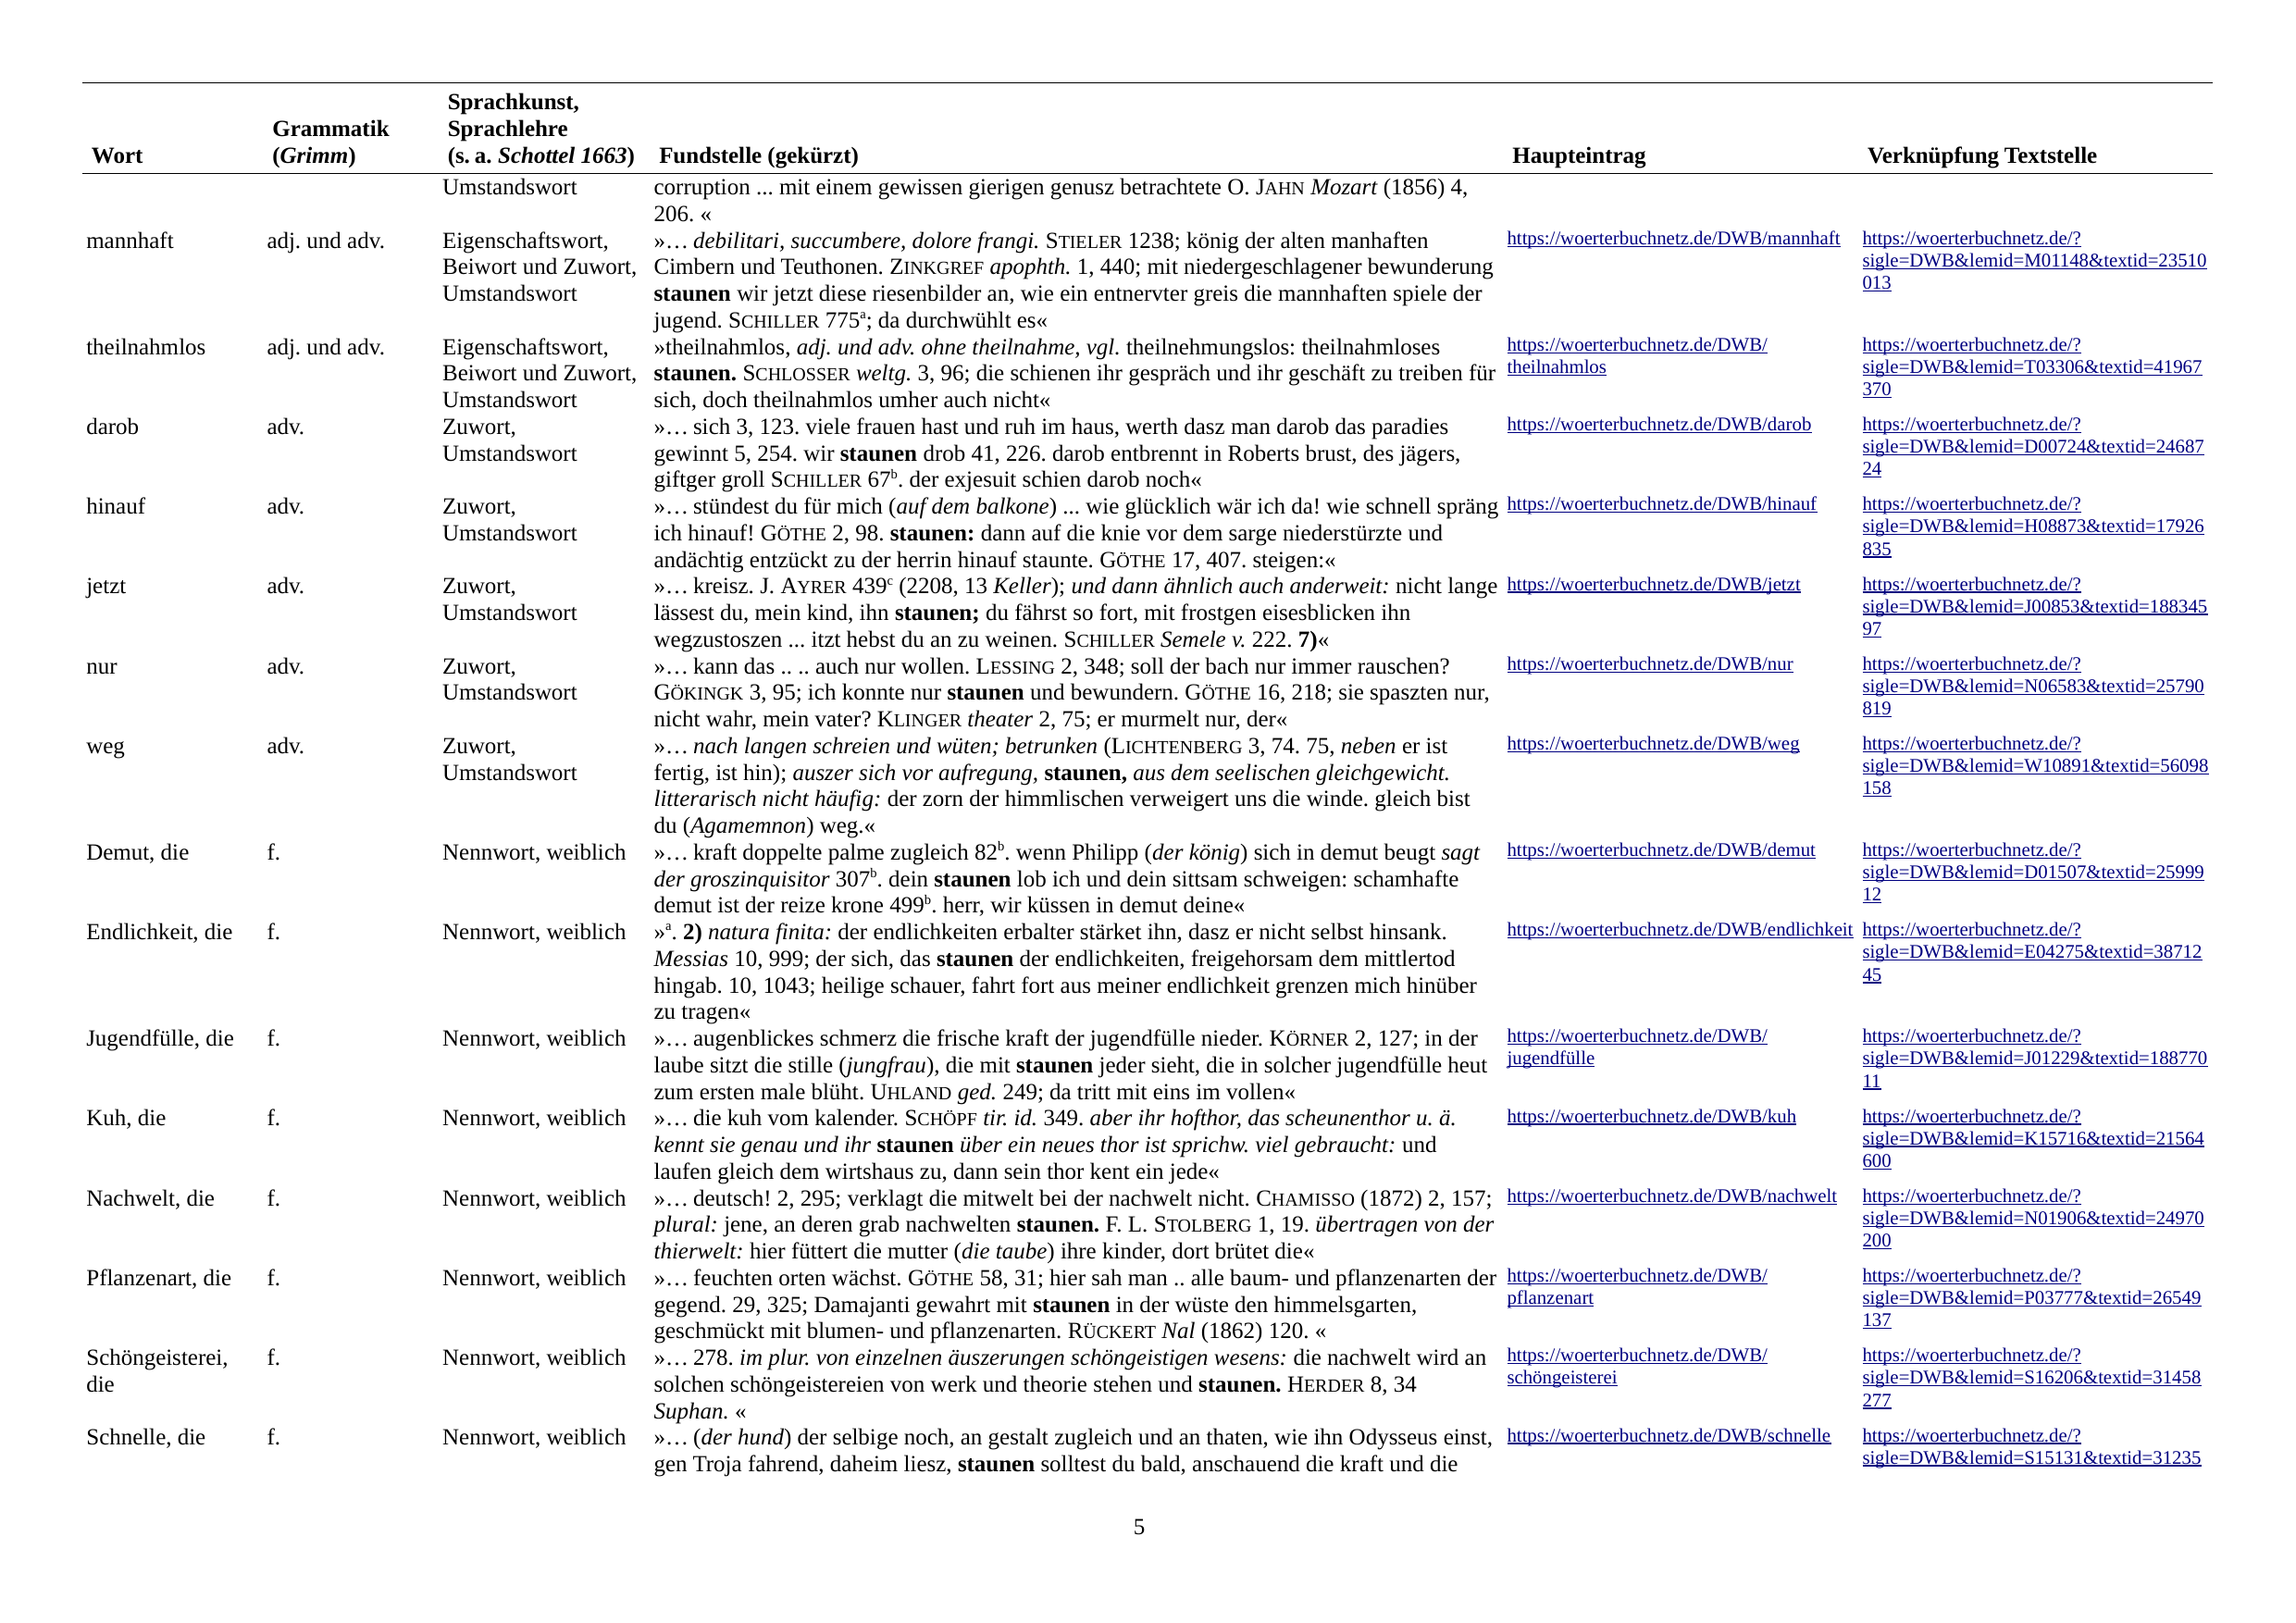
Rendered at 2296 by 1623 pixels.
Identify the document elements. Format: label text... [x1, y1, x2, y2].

table_cell https://woerterbuchnetz.de/DWB/endlichkeit [1503, 918, 1858, 1024]
table_cell https://woerterbuchnetz.de/?sigle=DWB&lemid=H08873&textid=17926835 [1858, 492, 2213, 572]
table_cell adv. [263, 413, 438, 492]
table_cell »… augenblickes schmerz die frische kraft der jugendfülle nieder. Körner 2, 127; in der laube sitzt die stille (jungfrau), die mit staunen jeder sieht, die in solcher jugendfülle heut zum ersten male blüht. Uhland ged. 249; da tritt mit eins im vollen« [650, 1024, 1503, 1104]
table_cell https://woerterbuchnetz.de/?sigle=DWB&lemid=D00724&textid=2468724 [1858, 413, 2213, 492]
table_cell »a. 2) natura finita: der endlichkeiten erbalter stärket ihn, dasz er nicht selbst hinsank. Messias 10, 999; der sich, das staunen der endlichkeiten, freigehorsam dem mittlertod hingab. 10, 1043; heilige schauer, fahrt fort aus meiner endlichkeit grenzen mich hinüber zu tragen« [650, 918, 1503, 1024]
table_cell Zuwort, Umstandswort [438, 492, 650, 572]
table_cell jetzt [82, 573, 263, 652]
table_cell [1503, 174, 1858, 227]
table_cell »… 278. im plur. von einzelnen äuszerungen schöngeistigen wesens: die nachwelt wird an solchen schöngeistereien von werk und theorie stehen und staunen. Herder 8, 34 Suphan. « [650, 1344, 1503, 1423]
table_cell https://woerterbuchnetz.de/?sigle=DWB&lemid=T03306&textid=41967370 [1858, 333, 2213, 413]
table_cell Nennwort, weiblich [438, 1184, 650, 1264]
table_cell https://woerterbuchnetz.de/?sigle=DWB&lemid=D01507&textid=2599912 [1858, 838, 2213, 918]
table_cell adv. [263, 492, 438, 572]
table_cell mannhaft [82, 227, 263, 333]
table_header Grammatik (Grimm) [263, 83, 438, 173]
table_cell https://woerterbuchnetz.de/DWB/nur [1503, 652, 1858, 732]
table_cell f. [263, 1344, 438, 1423]
table_cell https://woerterbuchnetz.de/DWB/theilnahmlos [1503, 333, 1858, 413]
table_cell Demut, die [82, 838, 263, 918]
table_cell [263, 174, 438, 227]
table_cell https://woerterbuchnetz.de/DWB/hinauf [1503, 492, 1858, 572]
table_cell darob [82, 413, 263, 492]
table_cell https://woerterbuchnetz.de/?sigle=DWB&lemid=E04275&textid=3871245 [1858, 918, 2213, 1024]
table_cell Nennwort, weiblich [438, 1105, 650, 1184]
table_cell https://woerterbuchnetz.de/?sigle=DWB&lemid=M01148&textid=23510013 [1858, 227, 2213, 333]
table_cell »theilnahmlos, adj. und adv. ohne theilnahme, vgl. theilnehmungslos: theilnahmloses staunen. Schlosser weltg. 3, 96; die schienen ihr gespräch und ihr geschäft zu treiben für sich, doch theilnahmlos umher auch nicht« [650, 333, 1503, 413]
table_cell https://woerterbuchnetz.de/DWB/schnelle [1503, 1424, 1858, 1477]
table_header Sprachkunst, Sprachlehre (s. a. Schottel 1663) [438, 83, 650, 173]
table_cell https://woerterbuchnetz.de/DWB/weg [1503, 732, 1858, 838]
table_cell f. [263, 918, 438, 1024]
table_cell Nachwelt, die [82, 1184, 263, 1264]
table_cell weg [82, 732, 263, 838]
table_cell f. [263, 1024, 438, 1104]
table_cell https://woerterbuchnetz.de/?sigle=DWB&lemid=P03777&textid=26549137 [1858, 1264, 2213, 1344]
table_cell https://woerterbuchnetz.de/?sigle=DWB&lemid=S16206&textid=31458277 [1858, 1344, 2213, 1423]
table_cell Zuwort, Umstandswort [438, 732, 650, 838]
table_cell Zuwort, Umstandswort [438, 652, 650, 732]
table_cell Kuh, die [82, 1105, 263, 1184]
table_cell f. [263, 1424, 438, 1477]
table_cell Nennwort, weiblich [438, 1344, 650, 1423]
table_cell https://woerterbuchnetz.de/DWB/mannhaft [1503, 227, 1858, 333]
table_cell Eigenschaftswort, Beiwort und Zuwort, Umstandswort [438, 227, 650, 333]
table_cell Nennwort, weiblich [438, 918, 650, 1024]
table_cell »… sich 3, 123. viele frauen hast und ruh im haus, werth dasz man darob das paradies gewinnt 5, 254. wir staunen drob 41, 226. darob entbrennt in Roberts brust, des jägers, giftger groll Schiller 67b. der exjesuit schien darob noch« [650, 413, 1503, 492]
table_cell Zuwort, Umstandswort [438, 413, 650, 492]
table_cell https://woerterbuchnetz.de/?sigle=DWB&lemid=W10891&textid=56098158 [1858, 732, 2213, 838]
table_cell »… feuchten orten wächst. Göthe 58, 31; hier sah man .. alle baum- und pflanzenarten der gegend. 29, 325; Damajanti gewahrt mit staunen in der wüste den himmelsgarten, geschmückt mit blumen- und pflanzenarten. Rückert Nal (1862) 120. « [650, 1264, 1503, 1344]
table_header Haupteintrag [1503, 83, 1858, 173]
table_cell »… kraft doppelte palme zugleich 82b. wenn Philipp (der könig) sich in demut beugt sagt der groszinquisitor 307b. dein staunen lob ich und dein sittsam schweigen: schamhafte demut ist der reize krone 499b. herr, wir küssen in demut deine« [650, 838, 1503, 918]
table_cell theilnahmlos [82, 333, 263, 413]
table_cell https://woerterbuchnetz.de/DWB/jugendfülle [1503, 1024, 1858, 1104]
table_cell Nennwort, weiblich [438, 1024, 650, 1104]
table_cell Pflanzenart, die [82, 1264, 263, 1344]
table_header Wort [82, 83, 263, 173]
table_cell Nennwort, weiblich [438, 1424, 650, 1477]
table_cell adj. und adv. [263, 333, 438, 413]
table_cell https://woerterbuchnetz.de/DWB/darob [1503, 413, 1858, 492]
table_cell Schnelle, die [82, 1424, 263, 1477]
table_cell f. [263, 1184, 438, 1264]
table_cell Eigenschaftswort, Beiwort und Zuwort, Umstandswort [438, 333, 650, 413]
table_header Verknüpfung Textstelle [1858, 83, 2213, 173]
table_cell [82, 174, 263, 227]
table_cell corruption ... mit einem gewissen gierigen genusz betrachtete O. Jahn Mozart (1856) 4, 206. « [650, 174, 1503, 227]
table_cell nur [82, 652, 263, 732]
table_cell »… debilitari, succumbere, dolore frangi. Stieler 1238; könig der alten manhaften Cimbern und Teuthonen. Zinkgref apophth. 1, 440; mit niedergeschlagener bewunderung staunen wir jetzt diese riesenbilder an, wie ein entnervter greis die mannhaften spiele der jugend. Schiller 775a; da durchwühlt es« [650, 227, 1503, 333]
table_cell »… die kuh vom kalender. Schöpf tir. id. 349. aber ihr hofthor, das scheunenthor u. ä. kennt sie genau und ihr staunen über ein neues thor ist sprichw. viel gebraucht: und laufen gleich dem wirtshaus zu, dann sein thor kent ein jede« [650, 1105, 1503, 1184]
table_cell https://woerterbuchnetz.de/DWB/pflanzenart [1503, 1264, 1858, 1344]
table_cell https://woerterbuchnetz.de/?sigle=DWB&lemid=S15131&textid=31235 [1858, 1424, 2213, 1477]
table_cell adv. [263, 652, 438, 732]
table_cell f. [263, 1264, 438, 1344]
table_cell https://woerterbuchnetz.de/DWB/nachwelt [1503, 1184, 1858, 1264]
table_cell Nennwort, weiblich [438, 838, 650, 918]
table_cell https://woerterbuchnetz.de/DWB/jetzt [1503, 573, 1858, 652]
table_cell »… (der hund) der selbige noch, an gestalt zugleich und an thaten, wie ihn Odysseus einst, gen Troja fahrend, daheim liesz, staunen solltest du bald, anschauend die kraft und die [650, 1424, 1503, 1477]
table_cell https://woerterbuchnetz.de/?sigle=DWB&lemid=J01229&textid=18877011 [1858, 1024, 2213, 1104]
table_cell https://woerterbuchnetz.de/DWB/schöngeisterei [1503, 1344, 1858, 1423]
table_cell »… kann das .. .. auch nur wollen. Lessing 2, 348; soll der bach nur immer rauschen? Gökingk 3, 95; ich konnte nur staunen und bewundern. Göthe 16, 218; sie spaszten nur, nicht wahr, mein vater? Klinger theater 2, 75; er murmelt nur, der« [650, 652, 1503, 732]
table_cell Umstandswort [438, 174, 650, 227]
table_cell Nennwort, weiblich [438, 1264, 650, 1344]
table_cell Endlichkeit, die [82, 918, 263, 1024]
table_cell https://woerterbuchnetz.de/DWB/kuh [1503, 1105, 1858, 1184]
table_cell »… kreisz. J. Ayrer 439c (2208, 13 Keller); und dann ähnlich auch anderweit: nicht lange lässest du, mein kind, ihn staunen; du fährst so fort, mit frostgen eisesblicken ihn wegzustoszen ... itzt hebst du an zu weinen. Schiller Semele v. 222. 7)« [650, 573, 1503, 652]
table_cell f. [263, 1105, 438, 1184]
table_header Fundstelle (gekürzt) [650, 83, 1503, 173]
table_cell Schöngeisterei, die [82, 1344, 263, 1423]
table_cell https://woerterbuchnetz.de/?sigle=DWB&lemid=N01906&textid=24970200 [1858, 1184, 2213, 1264]
table_cell Jugendfülle, die [82, 1024, 263, 1104]
table_cell »… stündest du für mich (auf dem balkone) ... wie glücklich wär ich da! wie schnell spräng ich hinauf! Göthe 2, 98. staunen: dann auf die knie vor dem sarge niederstürzte und andächtig entzückt zu der herrin hinauf staunte. Göthe 17, 407. steigen:« [650, 492, 1503, 572]
table_cell Zuwort, Umstandswort [438, 573, 650, 652]
table_cell »… nach langen schreien und wüten; betrunken (Lichtenberg 3, 74. 75, neben er ist fertig, ist hin); auszer sich vor aufregung, staunen, aus dem seelischen gleichgewicht. litterarisch nicht häufig: der zorn der himmlischen verweigert uns die winde. gleich bist du (Agamemnon) weg.« [650, 732, 1503, 838]
table_cell adj. und adv. [263, 227, 438, 333]
table_cell https://woerterbuchnetz.de/?sigle=DWB&lemid=J00853&textid=18834597 [1858, 573, 2213, 652]
table_cell f. [263, 838, 438, 918]
table_cell https://woerterbuchnetz.de/?sigle=DWB&lemid=N06583&textid=25790819 [1858, 652, 2213, 732]
table_cell https://woerterbuchnetz.de/?sigle=DWB&lemid=K15716&textid=21564600 [1858, 1105, 2213, 1184]
table_cell adv. [263, 573, 438, 652]
table_cell [1858, 174, 2213, 227]
table_cell adv. [263, 732, 438, 838]
table_cell »… deutsch! 2, 295; verklagt die mitwelt bei der nachwelt nicht. Chamisso (1872) 2, 157; plural: jene, an deren grab nachwelten staunen. F. L. Stolberg 1, 19. übertragen von der thierwelt: hier füttert die mutter (die taube) ihre kinder, dort brütet die« [650, 1184, 1503, 1264]
table_cell hinauf [82, 492, 263, 572]
table_cell https://woerterbuchnetz.de/DWB/demut [1503, 838, 1858, 918]
